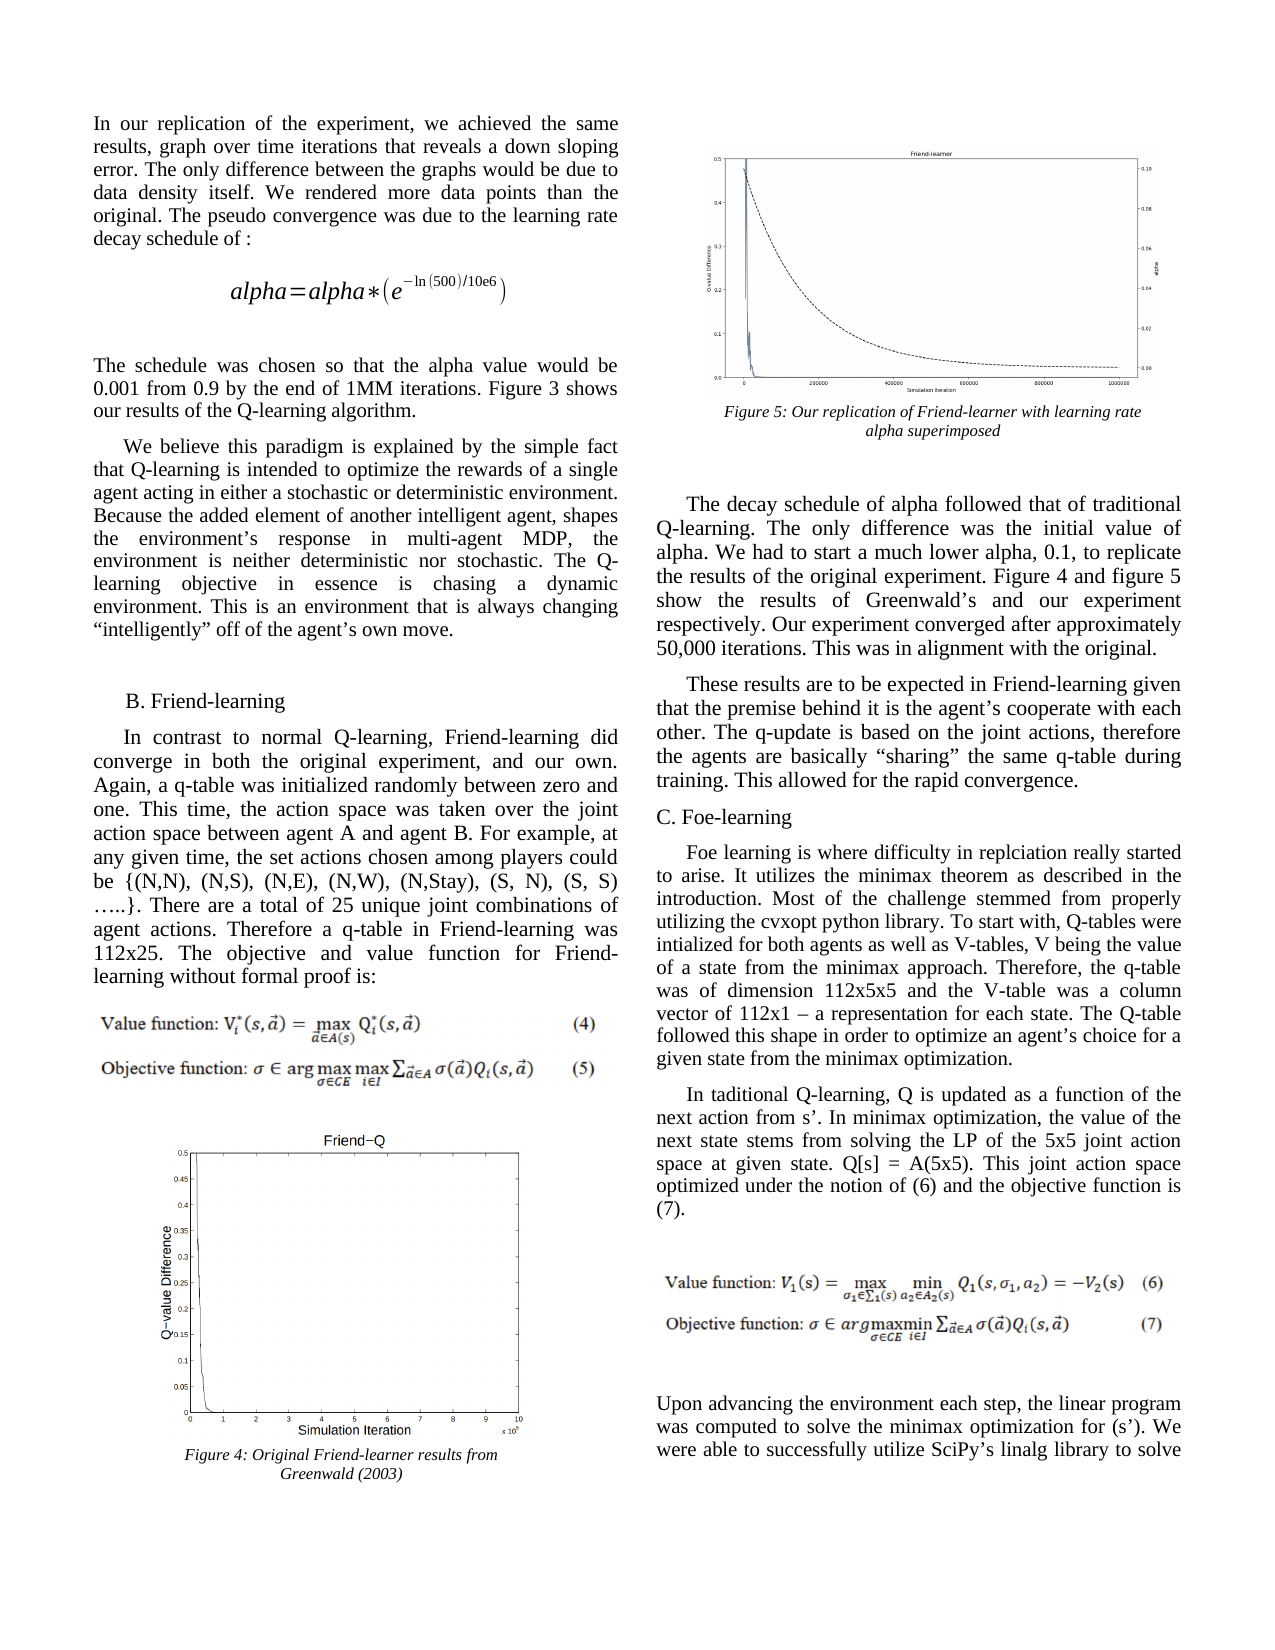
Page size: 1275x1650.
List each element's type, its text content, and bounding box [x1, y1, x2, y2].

text The schedule was chosen so that the alpha value would be 0.001 from 0.9 by the end of 1MM iterations. Figure 3 shows our results of the Q-learning algorithm. [93, 354, 619, 422]
picture [703, 148, 1162, 396]
text Figure 4: Original Friend-learner results from Greenwald (2003) [152, 1440, 530, 1483]
text C. Foe-learning [656, 805, 1182, 829]
text Upon advancing the environment each step, the linear program was computed to solve the minimax optimization for (s’). We were able to successfully utilize SciPy’s linalg library to solve [656, 1392, 1182, 1461]
text In our replication of the experiment, we achieved the same results, graph over time iterations that reveals a down sloping error. The only difference between the graphs would be due to data density itself. We rendered more data points than the original. The pseudo convergence was due to the learning rate decay schedule of : [93, 112, 619, 250]
picture [656, 1268, 1182, 1344]
picture [152, 1121, 530, 1440]
text We believe this paradigm is explained by the simple fact that Q-learning is intended to optimize the rewards of a single agent acting in either a stochastic or deterministic environment. Because the added element of another intelligent agent, shapes the environment’s response in multi-agent MDP, the environment is neither deterministic nor stochastic. The Q-learning objective in essence is chasing a dynamic environment. This is an environment that is always changing “intelligently” off of the agent’s own move. [93, 435, 619, 641]
text B. Friend-learning [93, 689, 619, 713]
text Figure 5: Our replication of Friend-learner with learning rate alpha superimposed [704, 396, 1161, 440]
picture [89, 1004, 616, 1093]
text In contrast to normal Q-learning, Friend-learning did converge in both the original experiment, and our own. Again, a q-table was initialized randomly between zero and one. This time, the action space was taken over the joint action space between agent A and agent B. For example, at any given time, the set actions chosen among players could be {(N,N), (N,S), (N,E), (N,W), (N,Stay), (S, N), (S, S)…..}. There are a total of 25 unique joint combinations of agent actions. Therefore a q-table in Friend-learning was 112x25. The objective and value function for Friend-learning without formal proof is: [93, 725, 619, 989]
text Foe learning is where difficulty in replciation really started to arise. It utilizes the minimax theorem as described in the introduction. Most of the challenge stemmed from properly utilizing the cvxopt python library. To start with, Q-tables were intialized for both agents as well as V-tables, V being the value of a state from the minimax approach. Therefore, the q-table was of dimension 112x5x5 and the V-table was a column vector of 112x1 – a representation for each state. The Q-table followed this shape in order to optimize an agent’s choice for a given state from the minimax optimization. [656, 841, 1182, 1070]
text In taditional Q-learning, Q is updated as a function of the next action from s’. In minimax optimization, the value of the next state stems from solving the LP of the 5x5 joint action space at given state. Q[s] = A(5x5). This joint action space optimized under the notion of (6) and the objective function is (7). [656, 1083, 1182, 1220]
text These results are to be expected in Friend-learning given that the premise behind it is the agent’s cooperate with each other. The q-update is based on the joint actions, therefore the agents are basically “sharing” the same q-table during training. This allowed for the rapid convergence. [656, 673, 1182, 792]
text The decay schedule of alpha followed that of traditional Q-learning. The only difference was the initial value of alpha. We had to start a much lower alpha, 0.1, to replicate the results of the original experiment. Figure 4 and figure 5 show the results of Greenwald’s and our experiment respectively. Our experiment converged after approximately 50,000 iterations. This was in alignment with the original. [656, 493, 1182, 660]
